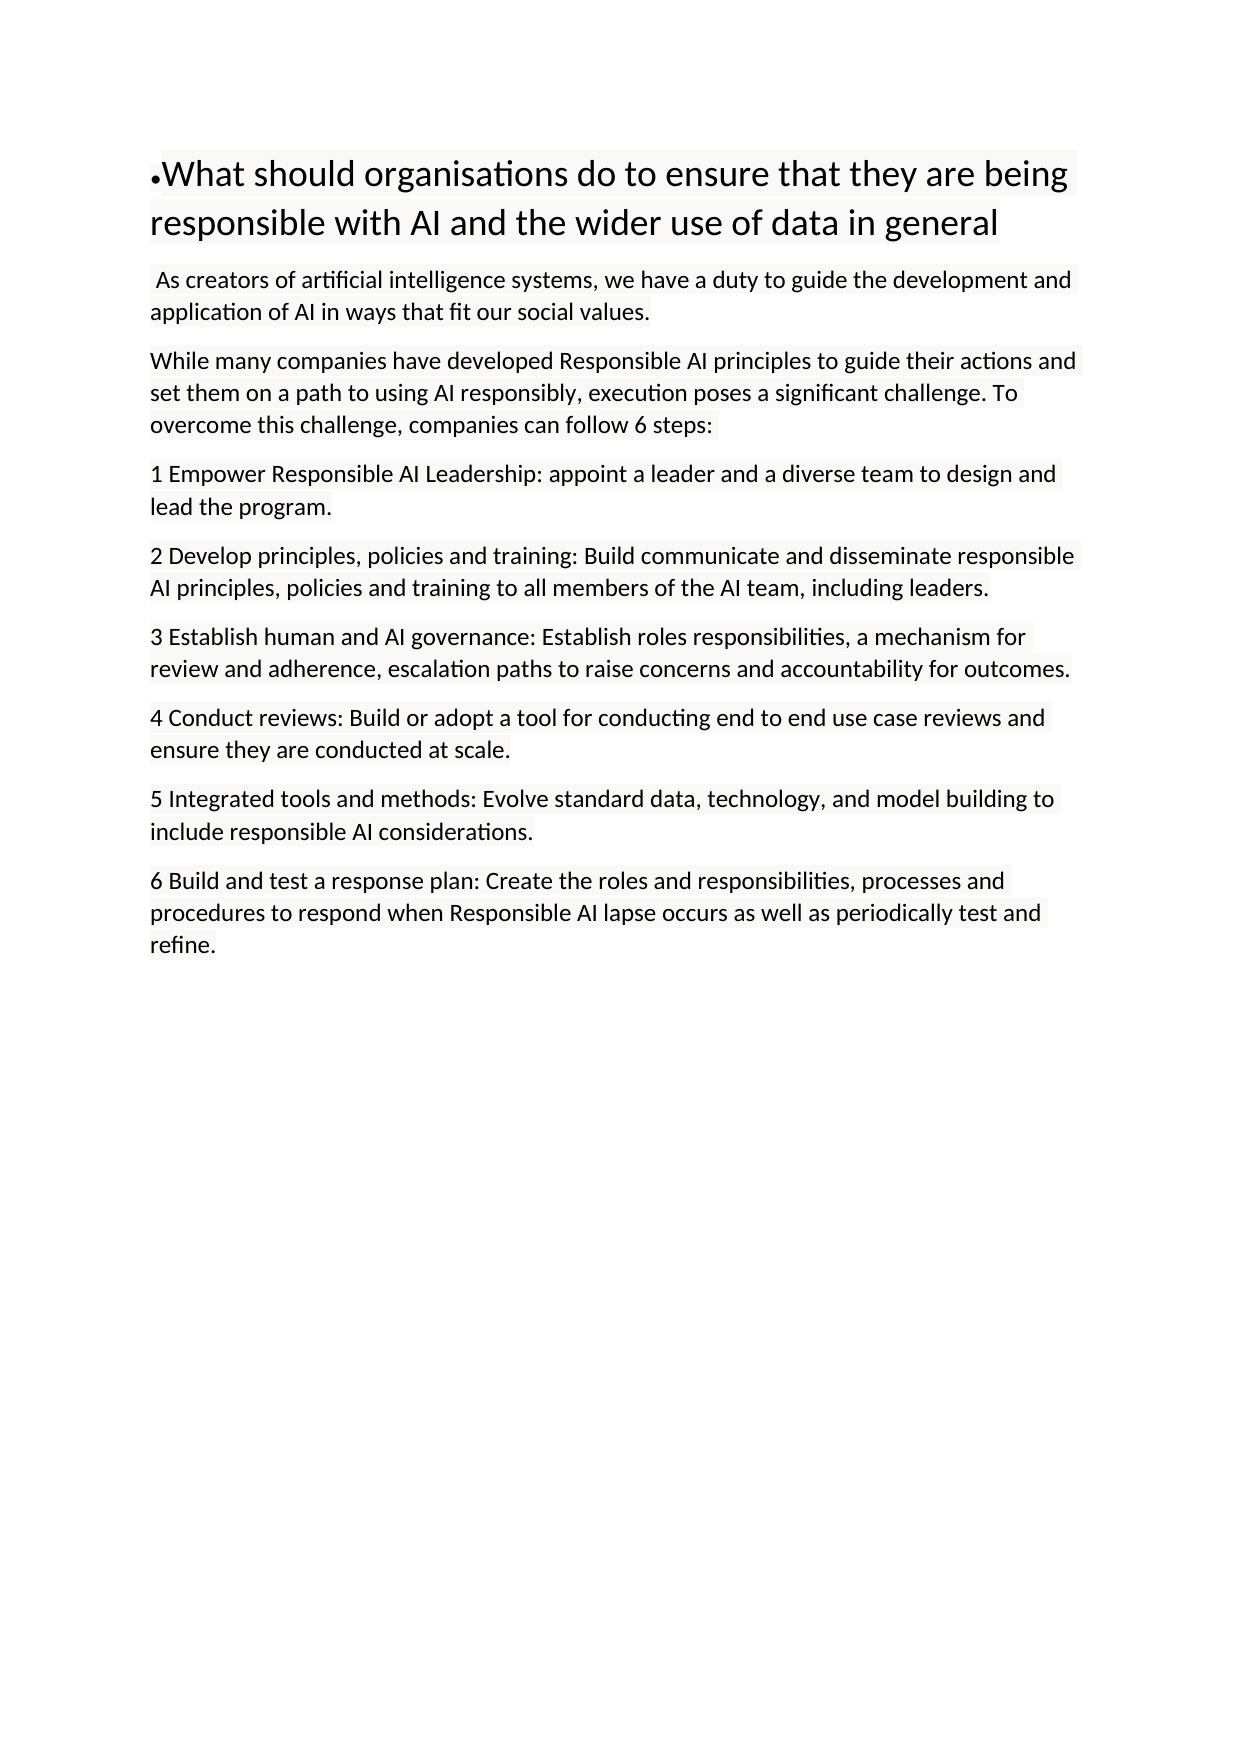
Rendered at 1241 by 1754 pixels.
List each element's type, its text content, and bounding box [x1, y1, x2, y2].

text 5 Integrated tools and methods: Evolve standard data, technology, and model building to include responsible AI considerations. [150, 783, 1090, 846]
text 3 Establish human and AI governance: Establish roles responsibilities, a mechanism for review and adherence, escalation paths to raise concerns and accountability for outcomes. [150, 621, 1090, 684]
text •What should organisations do to ensure that they are being responsible with AI and the wider use of data in general [150, 150, 1090, 244]
text 4 Conduct reviews: Build or adopt a tool for conducting end to end use case reviews and ensure they are conducted at scale. [150, 702, 1090, 765]
text 6 Build and test a response plan: Create the roles and responsibilities, processes and procedures to respond when Responsible AI lapse occurs as well as periodically test and refine. [150, 865, 1090, 960]
text As creators of artificial intelligence systems, we have a duty to guide the development and application of AI in ways that fit our social values. [150, 264, 1090, 327]
text 2 Develop principles, policies and training: Build communicate and disseminate responsible AI principles, policies and training to all members of the AI team, including leaders. [150, 540, 1090, 603]
text 1 Empower Responsible AI Leadership: appoint a leader and a diverse team to design and lead the program. [150, 458, 1090, 521]
text While many companies have developed Responsible AI principles to guide their actions and set them on a path to using AI responsibly, execution poses a significant challenge. To overcome this challenge, companies can follow 6 steps: [150, 345, 1090, 440]
